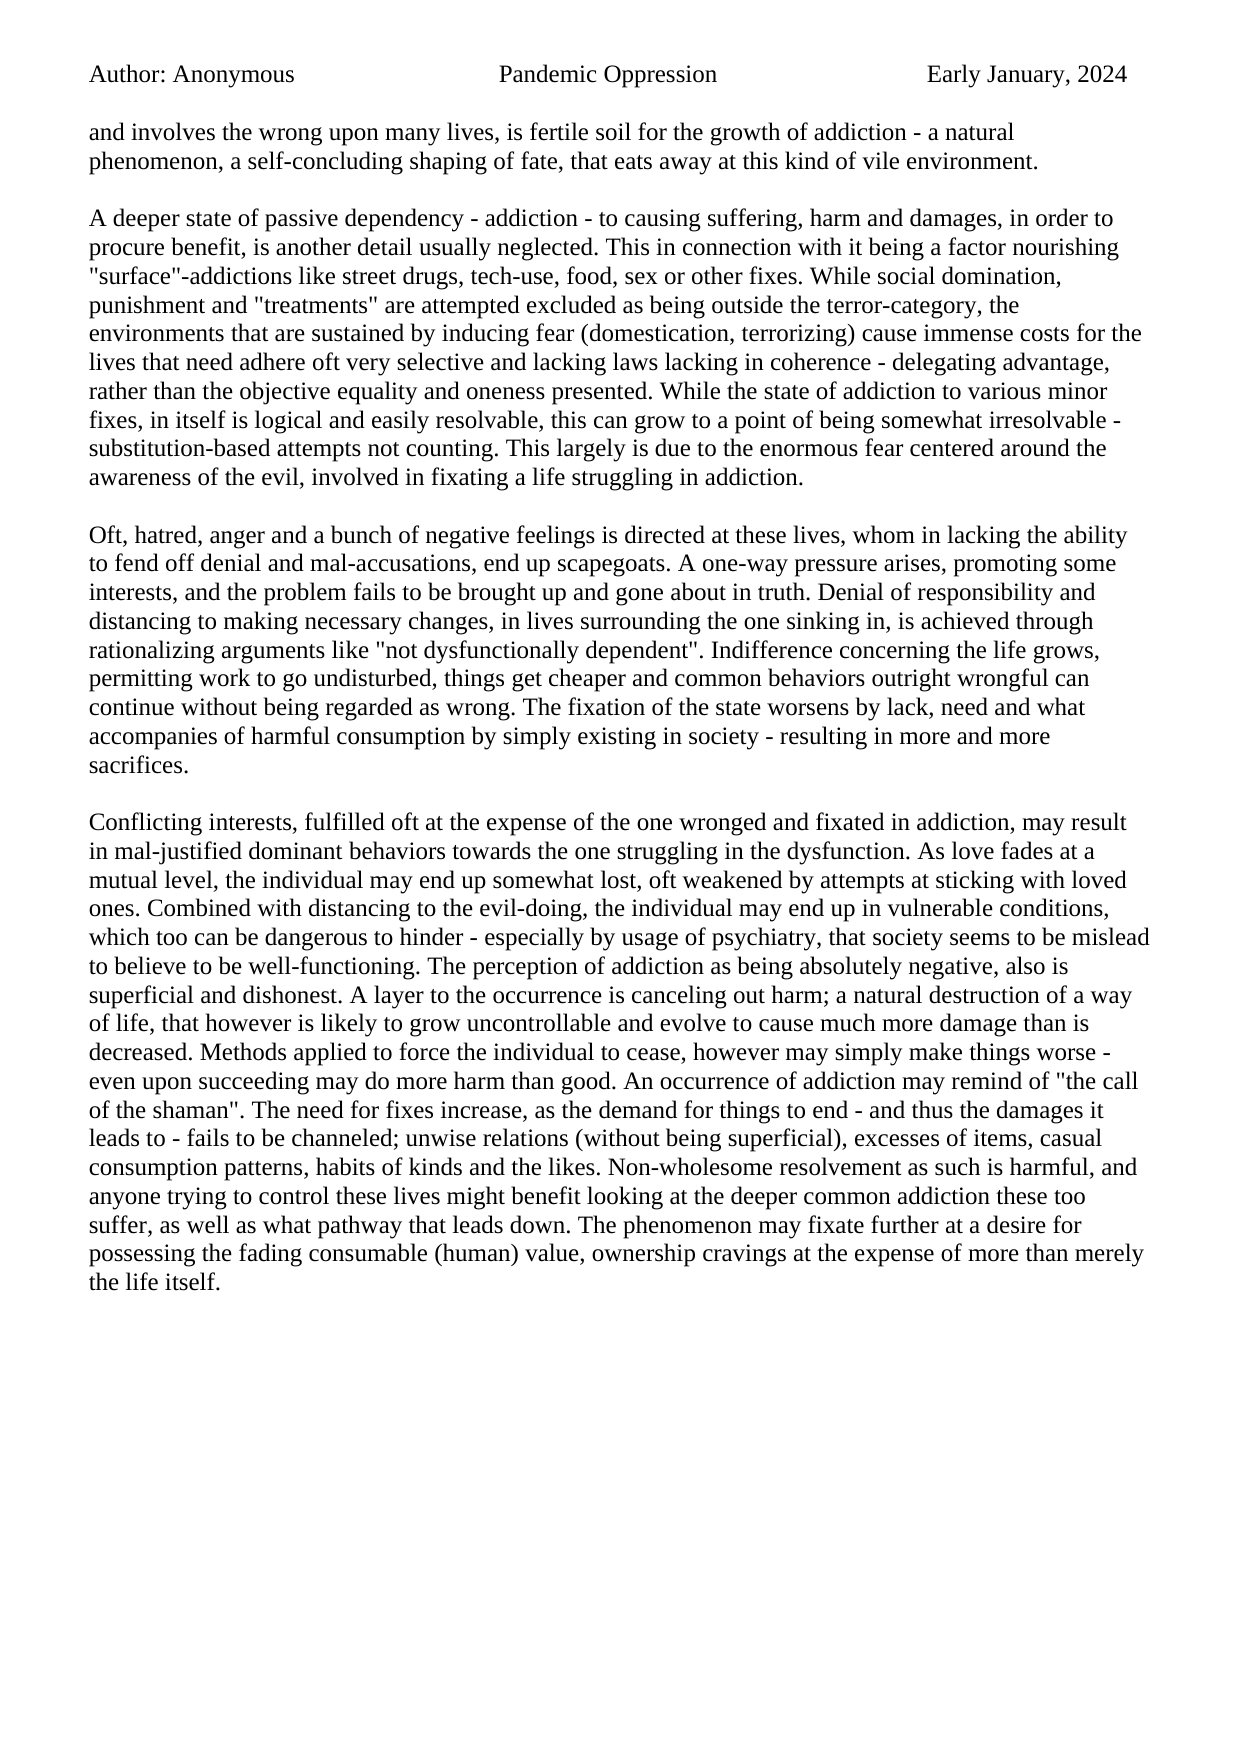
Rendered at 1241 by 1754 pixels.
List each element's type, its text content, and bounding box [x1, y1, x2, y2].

text Conflicting interests, fulfilled oft at the expense of the one wronged and fixated in addiction, may result in mal-justified dominant behaviors towards the one struggling in the dysfunction. As love fades at a mutual level, the individual may end up somewhat lost, oft weakened by attempts at sticking with loved ones. Combined with distancing to the evil-doing, the individual may end up in vulnerable conditions, which too can be dangerous to hinder - especially by usage of psychiatry, that society seems to be mislead to believe to be well-functioning. The perception of addiction as being absolutely negative, also is superficial and dishonest. A layer to the occurrence is canceling out harm; a natural destruction of a way of life, that however is likely to grow uncontrollable and evolve to cause much more damage than is decreased. Methods applied to force the individual to cease, however may simply make things worse - even upon succeeding may do more harm than good. An occurrence of addiction may remind of "the call of the shaman". The need for fixes increase, as the demand for things to end - and thus the damages it leads to - fails to be channeled; unwise relations (without being superficial), excesses of items, casual consumption patterns, habits of kinds and the likes. Non-wholesome resolvement as such is harmful, and anyone trying to control these lives might benefit looking at the deeper common addiction these too suffer, as well as what pathway that leads down. The phenomenon may fixate further at a desire for possessing the fading consumable (human) value, ownership cravings at the expense of more than merely the life itself. [88, 807, 1152, 1296]
text and involves the wrong upon many lives, is fertile soil for the growth of addiction - a natural phenomenon, a self-concluding shaping of fate, that eats away at this kind of vile environment. [88, 117, 1152, 175]
text A deeper state of passive dependency - addiction - to causing suffering, harm and damages, in order to procure benefit, is another detail usually neglected. This in connection with it being a factor nourishing "surface"-addictions like street drugs, tech-use, food, sex or other fixes. While social domination, punishment and "treatments" are attempted excluded as being outside the terror-category, the environments that are sustained by inducing fear (domestication, terrorizing) cause immense costs for the lives that need adhere oft very selective and lacking laws lacking in coherence - delegating advantage, rather than the objective equality and oneness presented. While the state of addiction to various minor fixes, in itself is logical and easily resolvable, this can grow to a point of being somewhat irresolvable - substitution-based attempts not counting. This largely is due to the enormous fear centered around the awareness of the evil, involved in fixating a life struggling in addiction. [88, 203, 1152, 491]
text Oft, hatred, anger and a bunch of negative feelings is directed at these lives, whom in lacking the ability to fend off denial and mal-accusations, end up scapegoats. A one-way pressure arises, promoting some interests, and the problem fails to be brought up and gone about in truth. Denial of responsibility and distancing to making necessary changes, in lives surrounding the one sinking in, is achieved through rationalizing arguments like "not dysfunctionally dependent". Indifference concerning the life grows, permitting work to go undisturbed, things get cheaper and common behaviors outright wrongful can continue without being regarded as wrong. The fixation of the state worsens by lack, need and what accompanies of harmful consumption by simply existing in society - resulting in more and more sacrifices. [88, 520, 1152, 778]
